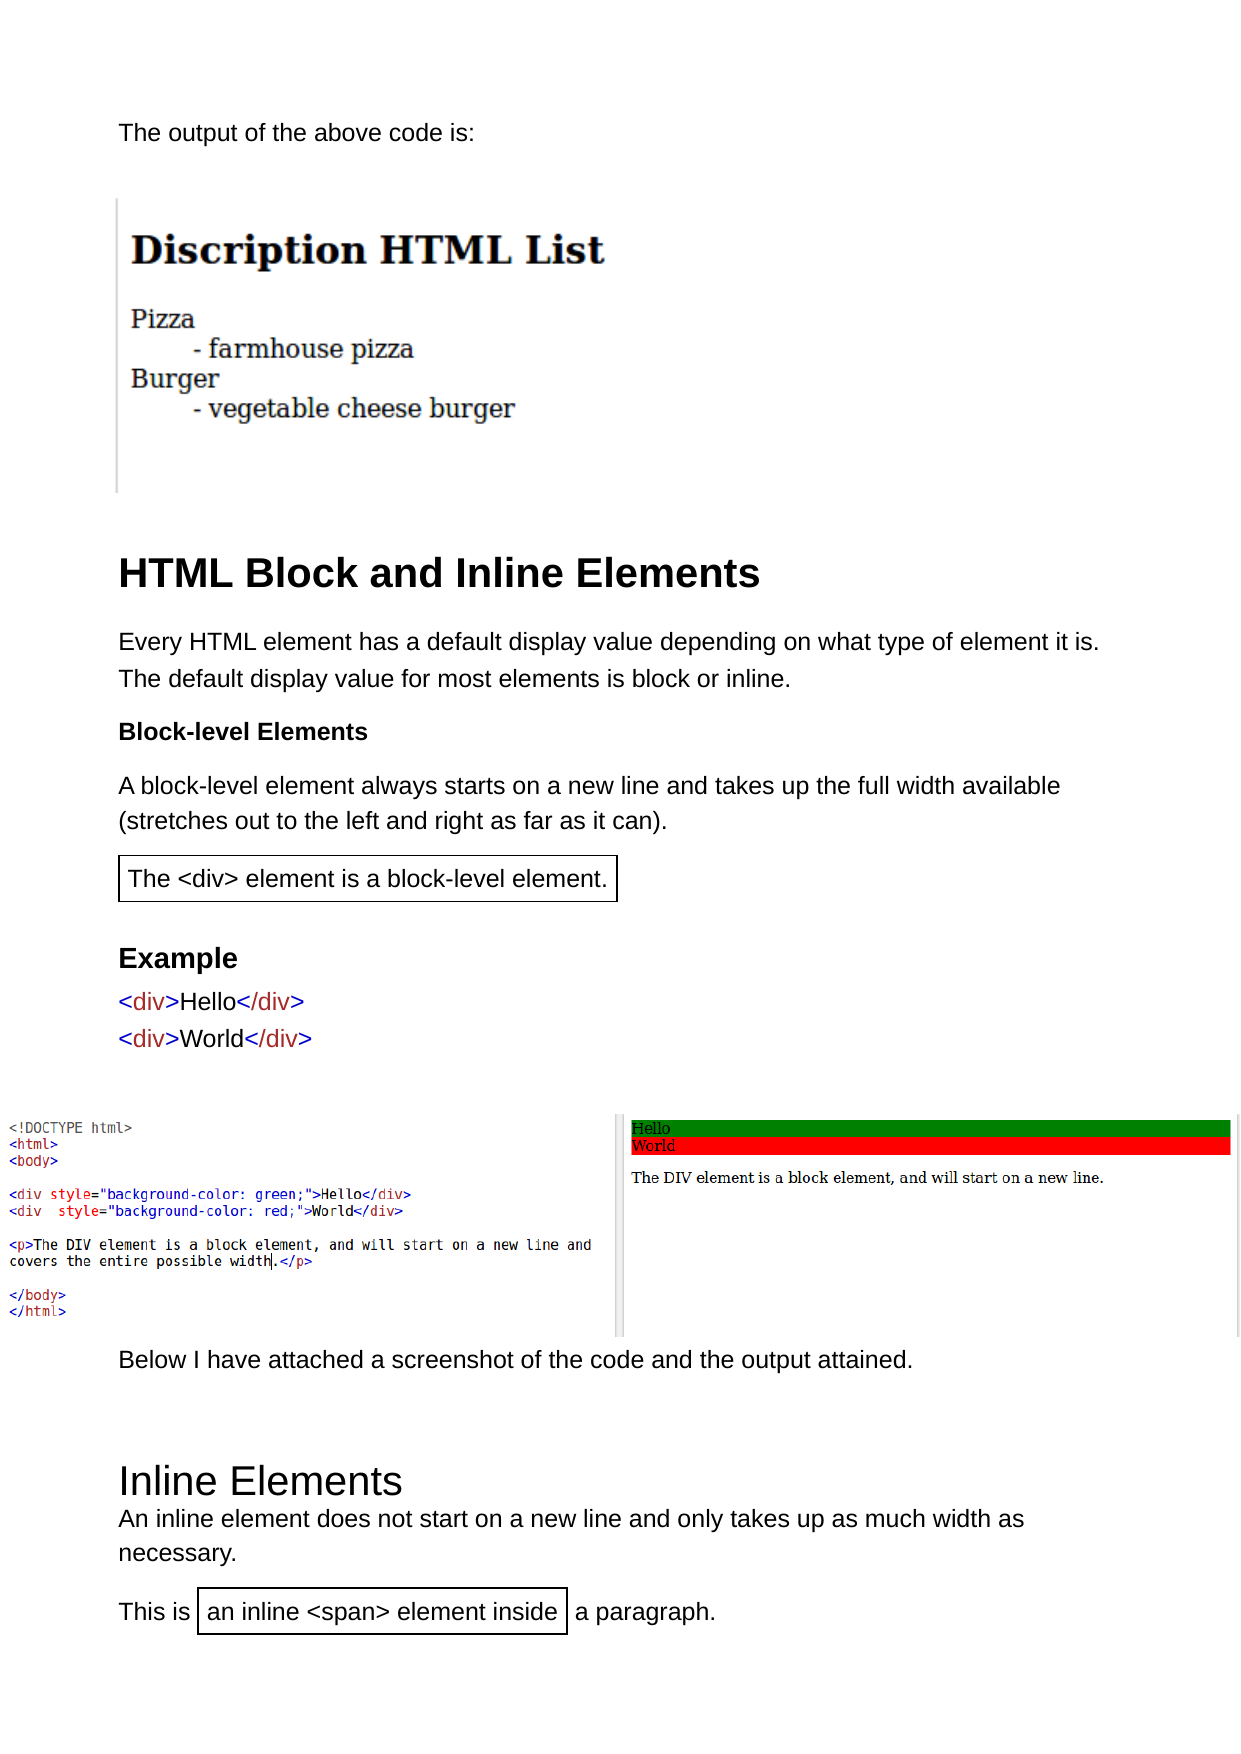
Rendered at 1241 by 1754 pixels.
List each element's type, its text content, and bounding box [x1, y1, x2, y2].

text This is [118, 1587, 197, 1635]
text Every HTML element has a default display value depending on what type of element it is. The default display value for most elements is block or inline. [118, 627, 1122, 692]
text a paragraph. [568, 1587, 1122, 1635]
picture [115, 198, 625, 493]
subtitle Example [118, 941, 1122, 974]
subtitle Inline Elements [118, 1456, 1122, 1504]
text An inline element does not start on a new line and only takes up as much width as necessary. [118, 1504, 1122, 1567]
subtitle HTML Block and Inline Elements [118, 548, 1122, 596]
text <div>Hello</div> <div>World</div> [118, 987, 1122, 1053]
subtitle Block-level Elements [118, 717, 1122, 746]
text A block-level element always starts on a new line and takes up the full width available (stretches out to the left and right as far as it can). [118, 771, 1122, 834]
text Below I have attached a screenshot of the code and the output attained. [118, 1337, 1122, 1373]
text an inline <span> element inside [199, 1589, 566, 1633]
text The <div> element is a block-level element. [120, 856, 616, 901]
picture [2, 1114, 1240, 1337]
text The output of the above code is: [118, 118, 1122, 147]
text [118, 1098, 1122, 1114]
text [618, 855, 1122, 902]
